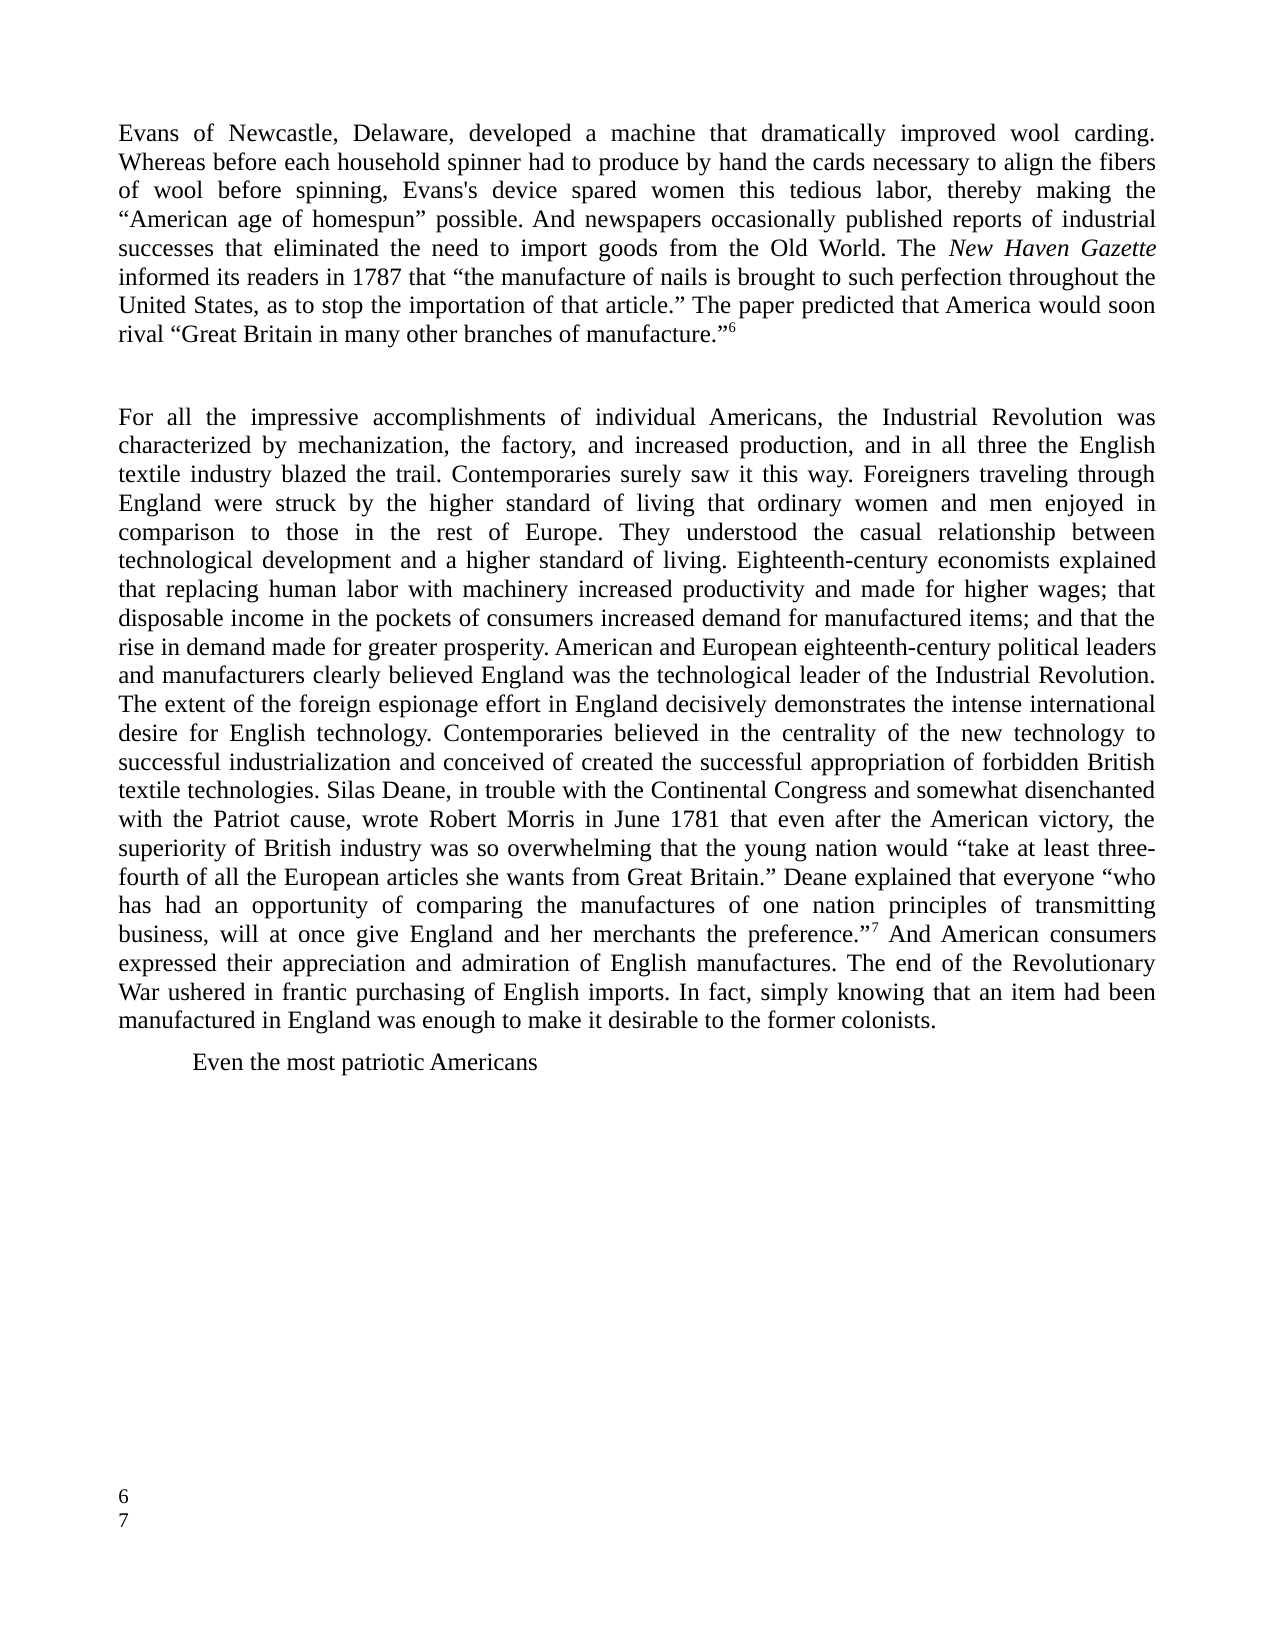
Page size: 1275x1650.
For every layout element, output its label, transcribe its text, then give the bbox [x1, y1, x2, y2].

text Even the most patriotic Americans [118, 1047, 1157, 1076]
text For all the impressive accomplishments of individual Americans, the Industrial Revolution was characterized by mechanization, the factory, and increased production, and in all three the English textile industry blazed the trail. Contemporaries surely saw it this way. Foreigners traveling through England were struck by the higher standard of living that ordinary women and men enjoyed in comparison to those in the rest of Europe. They understood the casual relationship between technological development and a higher standard of living. Eighteenth-century economists explained that replacing human labor with machinery increased productivity and made for higher wages; that disposable income in the pockets of consumers increased demand for manufactured items; and that the rise in demand made for greater prosperity. American and European eighteenth-century political leaders and manufacturers clearly believed England was the technological leader of the Industrial Revolution. The extent of the foreign espionage effort in England decisively demonstrates the intense international desire for English technology. Contemporaries believed in the centrality of the new technology to successful industrialization and conceived of created the successful appropriation of forbidden British textile technologies. Silas Deane, in trouble with the Continental Congress and somewhat disenchanted with the Patriot cause, wrote Robert Morris in June 1781 that even after the American victory, the superiority of British industry was so overwhelming that the young nation would “take at least three-fourth of all the European articles she wants from Great Britain.” Deane explained that everyone “who has had an opportunity of comparing the manufactures of one nation principles of transmitting business, will at once give England and her merchants the preference.” And American consumers expressed their appreciation and admiration of English manufactures. The end of the Revolutionary War ushered in frantic purchasing of English imports. In fact, simply knowing that an item had been manufactured in England was enough to make it desirable to the former colonists. [118, 402, 1157, 1034]
text Evans of Newcastle, Delaware, developed a machine that dramatically improved wool carding. Whereas before each household spinner had to produce by hand the cards necessary to align the fibers of wool before spinning, Evans's device spared women this tedious labor, thereby making the “American age of homespun” possible. And newspapers occasionally published reports of industrial successes that eliminated the need to import goods from the Old World. The New Haven Gazette informed its readers in 1787 that “the manufacture of nails is brought to such perfection throughout the United States, as to stop the importation of that article.” The paper predicted that America would soon rival “Great Britain in many other branches of manufacture.” [118, 118, 1157, 348]
